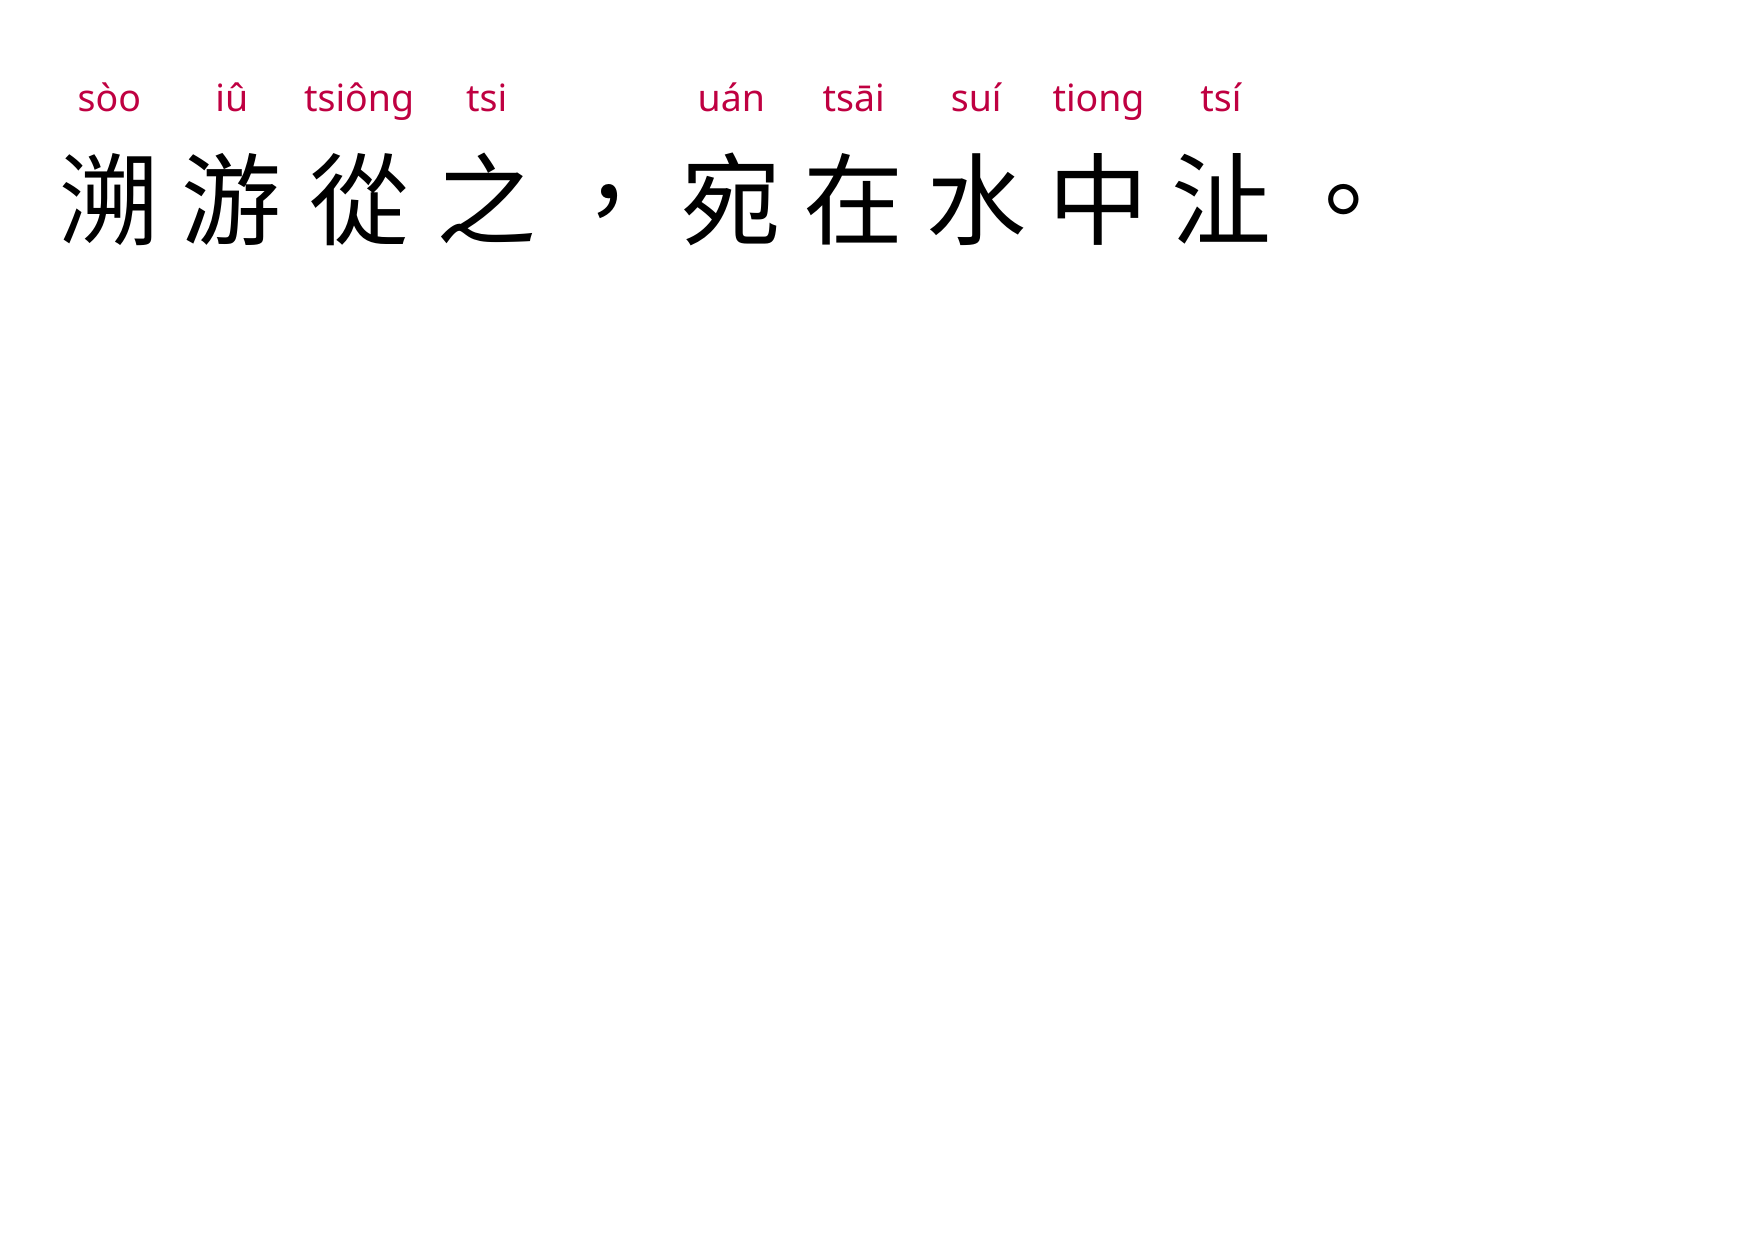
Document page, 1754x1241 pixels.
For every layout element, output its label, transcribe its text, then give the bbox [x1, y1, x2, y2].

text 溯sòo 洄huê 從tsiông 之ti ， 道tō 阻tsóo 且tshiá 右iū 。 溯sòo 游iû 從tsiông 之tsi ， 宛uán 在tsāi 水suí 中tiong 沚tsí 。 [59, 71, 1683, 267]
